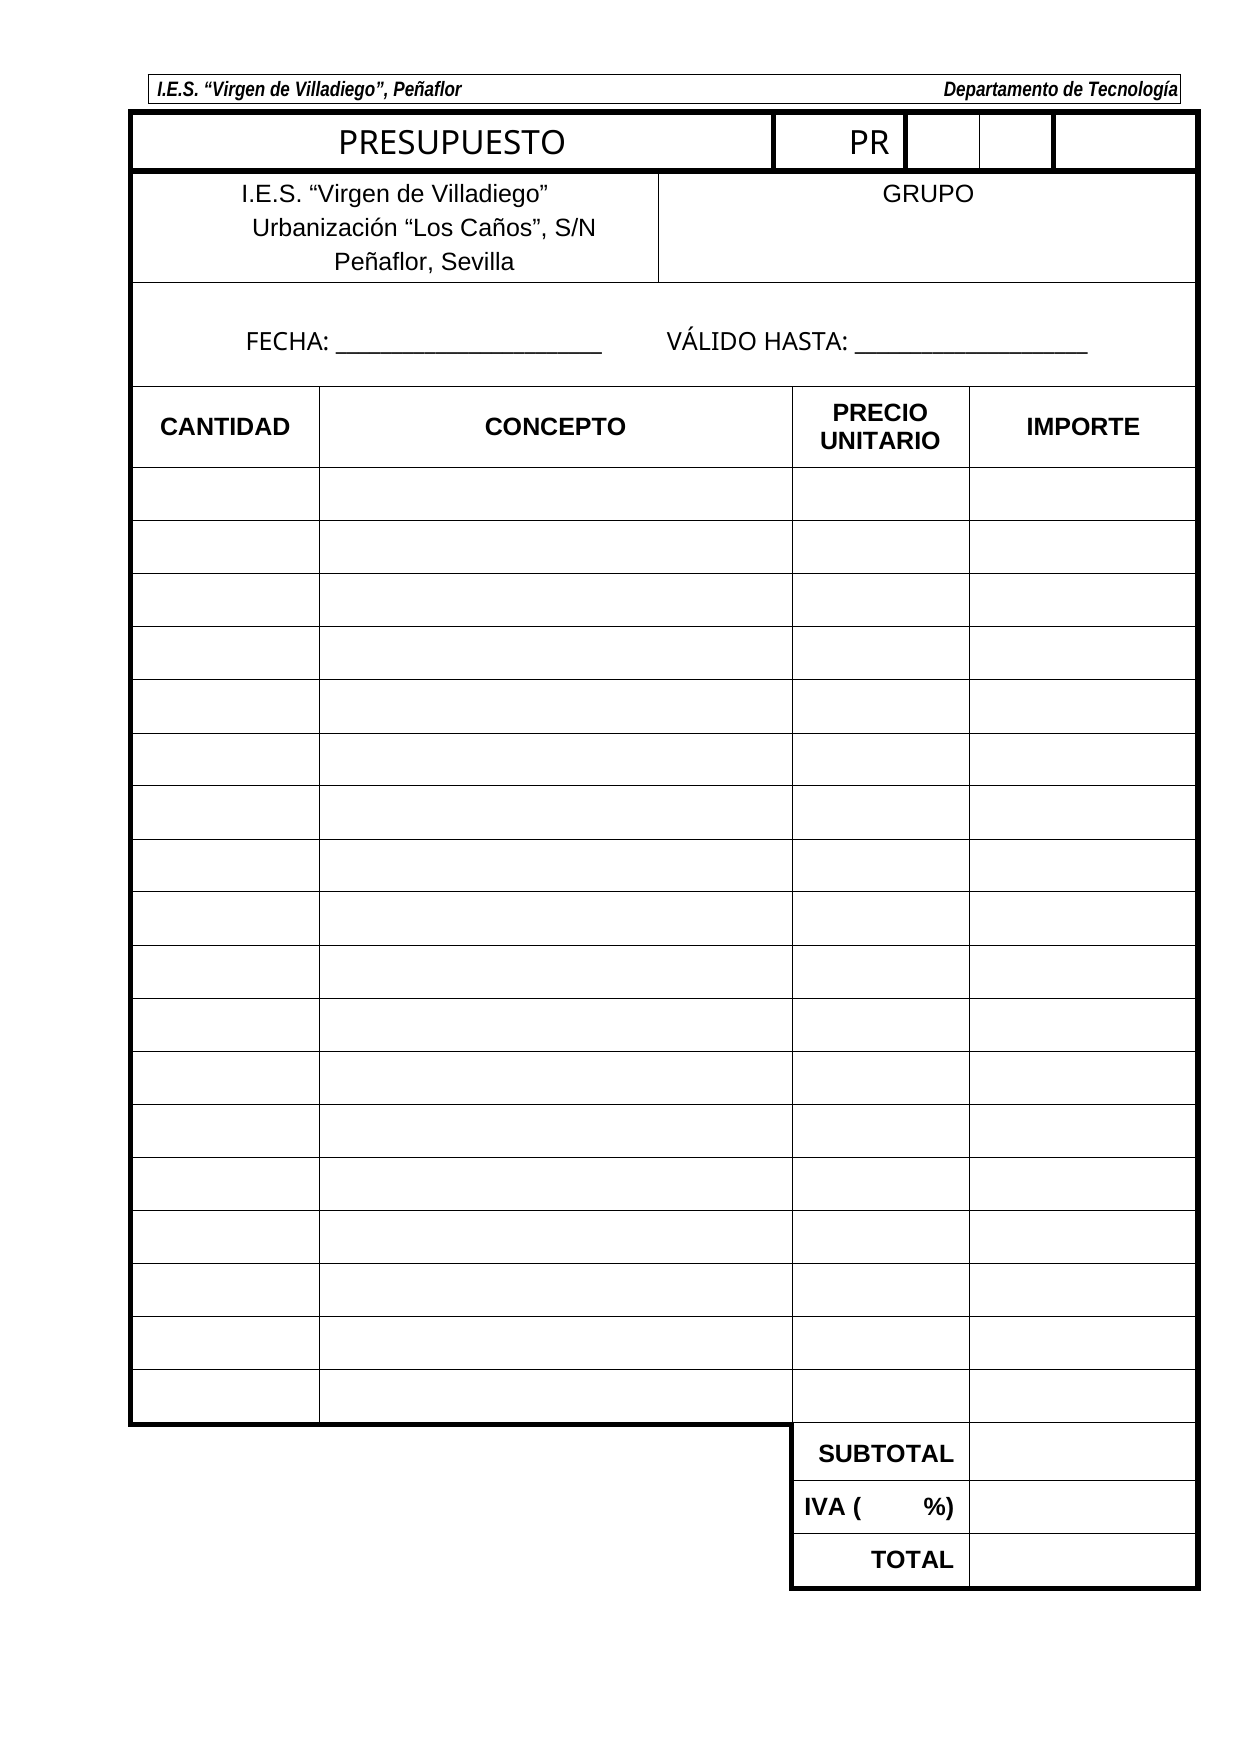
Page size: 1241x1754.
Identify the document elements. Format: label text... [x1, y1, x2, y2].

table_cell [970, 627, 1195, 679]
table_cell TOTAL [794, 1534, 969, 1586]
table_cell [320, 892, 792, 944]
table_cell [320, 999, 792, 1051]
table_cell [320, 1158, 792, 1209]
table_cell [320, 1105, 792, 1157]
table_cell [970, 1423, 1195, 1480]
table_header [1056, 115, 1195, 168]
table_cell [793, 786, 969, 838]
table_cell IMPORTE [970, 387, 1195, 467]
table_cell [970, 1211, 1195, 1263]
table_cell [133, 468, 319, 520]
table_cell CANTIDAD [133, 387, 319, 467]
table_cell [320, 627, 792, 679]
table_cell [793, 999, 969, 1051]
table_cell [793, 892, 969, 944]
table_cell [970, 1052, 1195, 1103]
table_cell [133, 946, 319, 997]
table_cell [133, 1158, 319, 1209]
table_cell [970, 1481, 1195, 1533]
table_cell [970, 786, 1195, 838]
table_cell [320, 1264, 792, 1316]
table_header PR [776, 115, 903, 168]
table_cell [320, 1211, 792, 1263]
table_cell [793, 468, 969, 520]
table_header [908, 115, 979, 168]
table_cell [793, 1264, 969, 1316]
table_cell [320, 574, 792, 626]
table_header PRESUPUESTO [133, 115, 771, 168]
table_cell [793, 1317, 969, 1369]
table_cell [970, 574, 1195, 626]
table_cell [970, 946, 1195, 997]
table_cell [970, 1317, 1195, 1369]
table_cell [133, 1370, 319, 1422]
table_header [980, 115, 1051, 168]
table_cell [970, 1158, 1195, 1209]
table_cell [133, 1211, 319, 1263]
table_cell [133, 999, 319, 1051]
table_cell [793, 1052, 969, 1103]
table_cell [320, 786, 792, 838]
table_cell [131, 1480, 789, 1533]
table_cell [793, 574, 969, 626]
table_cell [133, 892, 319, 944]
table_cell [793, 1211, 969, 1263]
table_cell [793, 627, 969, 679]
table_cell CONCEPTO [320, 387, 792, 467]
table_cell [320, 1370, 792, 1422]
table_cell [970, 468, 1195, 520]
table_cell SUBTOTAL [794, 1423, 969, 1480]
table_cell [133, 1105, 319, 1157]
table_cell [133, 734, 319, 785]
table_cell [970, 892, 1195, 944]
table_cell [133, 786, 319, 838]
table_cell [320, 521, 792, 573]
table_cell [133, 1052, 319, 1103]
table_cell [133, 840, 319, 891]
table_cell [793, 1370, 969, 1422]
table_cell [793, 680, 969, 732]
table_cell [970, 999, 1195, 1051]
table_cell [320, 734, 792, 785]
table_cell [131, 1533, 789, 1586]
table_cell GRUPO [659, 174, 1195, 282]
table_cell [320, 468, 792, 520]
table_cell [970, 840, 1195, 891]
table_cell [970, 734, 1195, 785]
table_cell [970, 680, 1195, 732]
table_cell [970, 1370, 1195, 1422]
table_cell [133, 627, 319, 679]
table_cell [133, 1317, 319, 1369]
table_cell [320, 1052, 792, 1103]
table_cell [793, 1158, 969, 1209]
table_cell [133, 574, 319, 626]
table_cell [970, 1105, 1195, 1157]
table_cell [970, 1534, 1195, 1586]
table_cell [970, 521, 1195, 573]
table_cell [320, 680, 792, 732]
table_cell PRECIO UNITARIO [793, 387, 969, 467]
table_cell [793, 521, 969, 573]
table_cell [320, 946, 792, 997]
table_cell [320, 840, 792, 891]
table_cell IVA ( %) [794, 1481, 969, 1533]
table_cell [793, 946, 969, 997]
table_cell [793, 1105, 969, 1157]
table_cell I.E.S. “Virgen de Villadiego” Urbanización “Los Caños”, S/N Peñaflor, Sevilla [133, 174, 658, 282]
table_cell [133, 521, 319, 573]
table_cell [320, 1317, 792, 1369]
table_cell [133, 680, 319, 732]
table_cell [793, 840, 969, 891]
table_cell [970, 1264, 1195, 1316]
table_cell [793, 734, 969, 785]
table_cell FECHA: ________________________ VÁLIDO HASTA: _____________________ [133, 283, 1195, 386]
table_cell [131, 1427, 789, 1480]
table_cell [133, 1264, 319, 1316]
